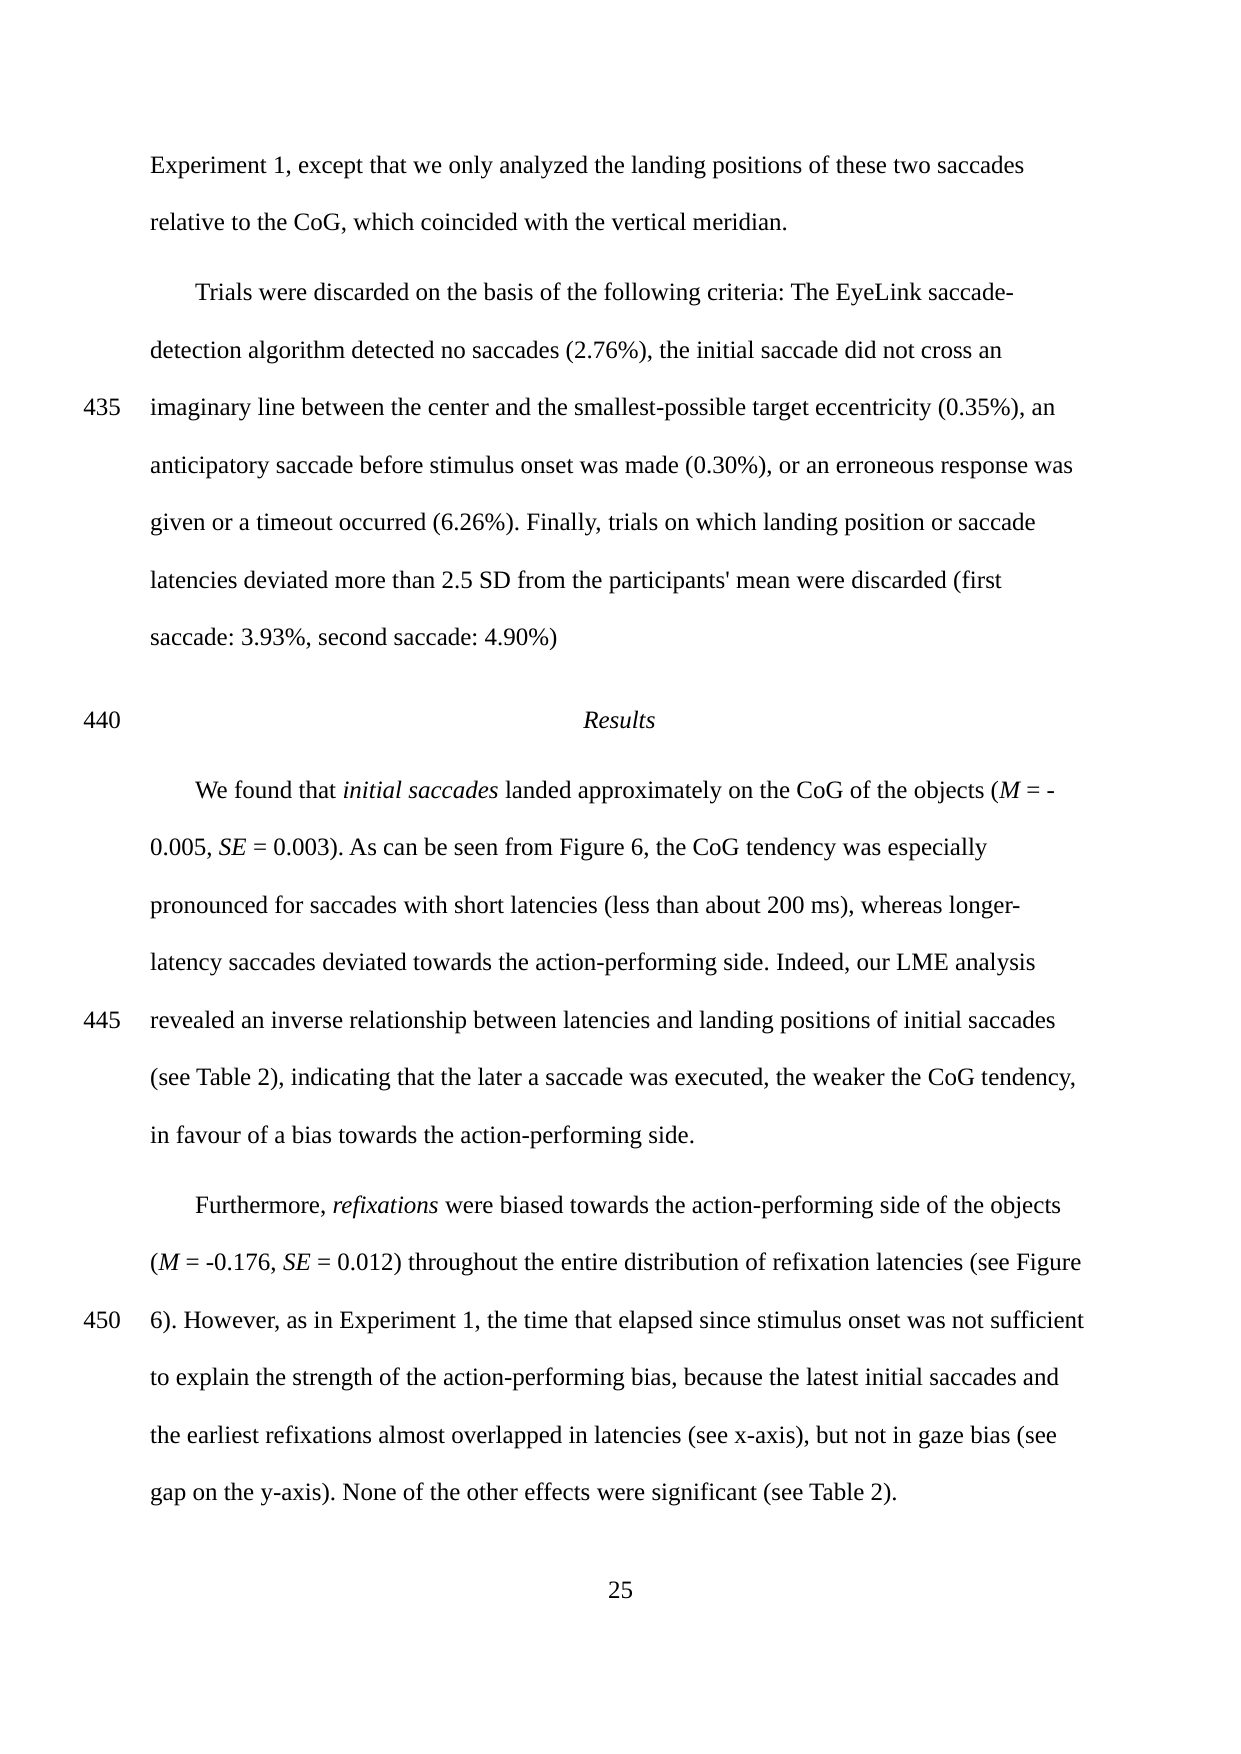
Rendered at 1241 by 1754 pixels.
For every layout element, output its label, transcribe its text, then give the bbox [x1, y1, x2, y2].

text Furthermore, refixations were biased towards the action-performing side of the objects (M = -0.176, SE = 0.012) throughout the entire distribution of refixation latencies (see Figure 6). However, as in Experiment 1, the time that elapsed since stimulus onset was not sufficient to explain the strength of the action-performing bias, because the latest initial saccades and the earliest refixations almost overlapped in latencies (see x-axis), but not in gaze bias (see gap on the y-axis). None of the other effects were significant (see Table 2). [150, 1190, 1091, 1506]
text Trials were discarded on the basis of the following criteria: The EyeLink saccade-detection algorithm detected no saccades (2.76%), the initial saccade did not cross an imaginary line between the center and the smallest-possible target eccentricity (0.35%), an anticipatory saccade before stimulus onset was made (0.30%), or an erroneous response was given or a timeout occurred (6.26%). Finally, trials on which landing position or saccade latencies deviated more than 2.5 SD from the participants' mean were discarded (first saccade: 3.93%, second saccade: 4.90%) [150, 277, 1091, 651]
subtitle Results [150, 705, 1091, 734]
text We found that initial saccades landed approximately on the CoG of the objects (M = -0.005, SE = 0.003). As can be seen from Figure 6, the CoG tendency was especially pronounced for saccades with short latencies (less than about 200 ms), whereas longer-latency saccades deviated towards the action-performing side. Indeed, our LME analysis revealed an inverse relationship between latencies and landing positions of initial saccades (see Table 2), indicating that the later a saccade was executed, the weaker the CoG tendency, in favour of a bias towards the action-performing side. [150, 775, 1091, 1149]
text Experiment 1, except that we only analyzed the landing positions of these two saccades relative to the CoG, which coincided with the vertical meridian. [150, 150, 1091, 236]
